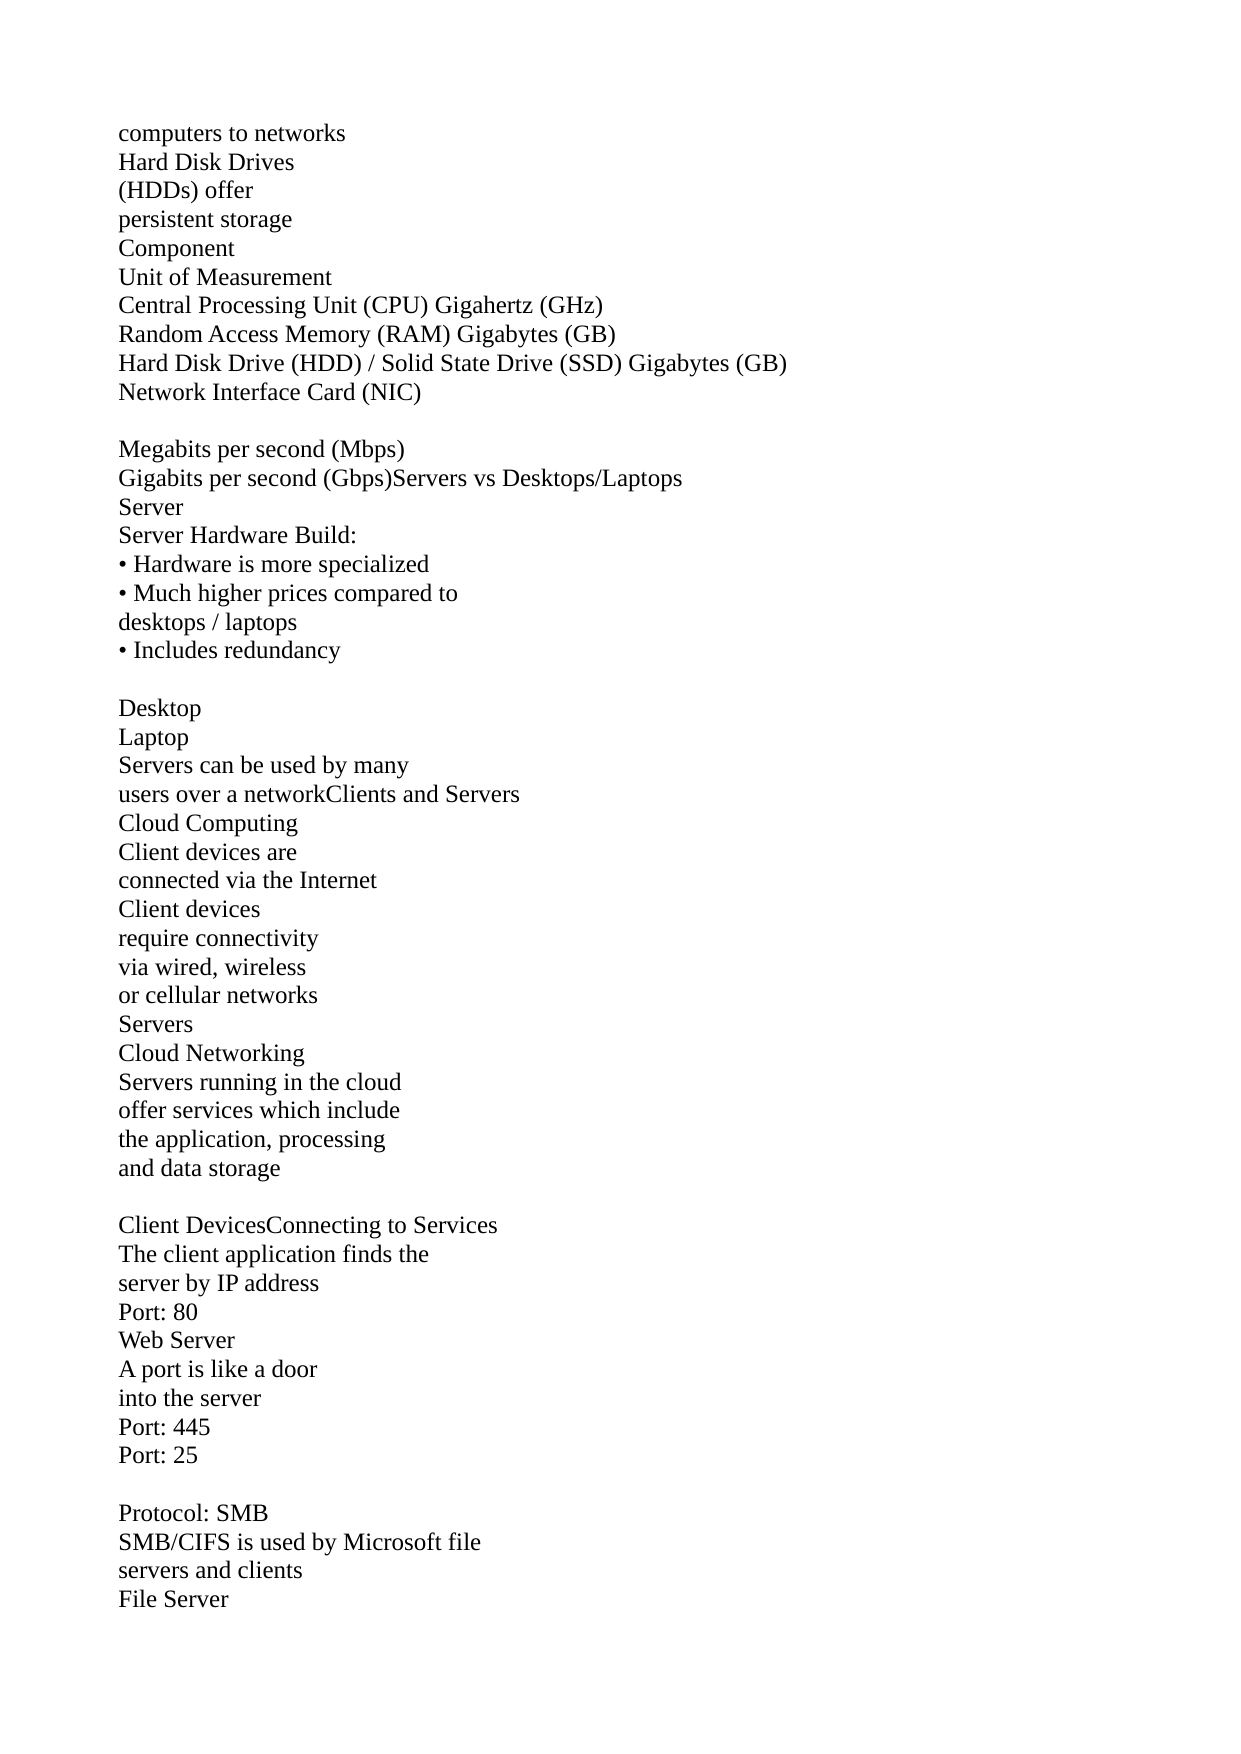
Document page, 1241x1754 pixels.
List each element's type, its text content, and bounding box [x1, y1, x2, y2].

text Servers can be used by many [118, 751, 1122, 779]
text A port is like a door [118, 1354, 1122, 1383]
text Random Access Memory (RAM) Gigabytes (GB) [118, 319, 1122, 348]
text computers to networks [118, 118, 1122, 147]
text into the server [118, 1383, 1122, 1412]
text users over a networkClients and Servers [118, 779, 1122, 808]
text Laptop [118, 722, 1122, 751]
text Component [118, 233, 1122, 262]
text Cloud Computing [118, 808, 1122, 837]
text Web Server [118, 1326, 1122, 1354]
text Client devices [118, 894, 1122, 923]
text or cellular networks [118, 981, 1122, 1009]
text Port: 445 [118, 1412, 1122, 1441]
text Network Interface Card (NIC) [118, 377, 1122, 406]
text Servers running in the cloud [118, 1067, 1122, 1096]
text servers and clients [118, 1556, 1122, 1584]
text Central Processing Unit (CPU) Gigahertz (GHz) [118, 291, 1122, 319]
text and data storage [118, 1153, 1122, 1182]
text Server Hardware Build: [118, 521, 1122, 549]
text desktops / laptops [118, 607, 1122, 636]
text Server [118, 492, 1122, 521]
text Unit of Measurement [118, 262, 1122, 291]
text via wired, wireless [118, 952, 1122, 981]
text • Includes redundancy [118, 636, 1122, 664]
text The client application finds the [118, 1239, 1122, 1268]
text Cloud Networking [118, 1038, 1122, 1067]
text Desktop [118, 693, 1122, 722]
text Port: 25 [118, 1441, 1122, 1469]
text Megabits per second (Mbps) [118, 434, 1122, 463]
text Client devices are [118, 837, 1122, 866]
text require connectivity [118, 923, 1122, 952]
text Gigabits per second (Gbps)Servers vs Desktops/Laptops [118, 463, 1122, 492]
text the application, processing [118, 1124, 1122, 1153]
text persistent storage [118, 204, 1122, 233]
text offer services which include [118, 1096, 1122, 1124]
text Hard Disk Drives [118, 147, 1122, 176]
text SMB/CIFS is used by Microsoft file [118, 1527, 1122, 1556]
text • Hardware is more specialized [118, 549, 1122, 578]
text connected via the Internet [118, 866, 1122, 894]
text • Much higher prices compared to [118, 578, 1122, 607]
text (HDDs) offer [118, 176, 1122, 204]
text Protocol: SMB [118, 1498, 1122, 1527]
text File Server [118, 1584, 1122, 1613]
text Client DevicesConnecting to Services [118, 1211, 1122, 1239]
text Servers [118, 1009, 1122, 1038]
text Port: 80 [118, 1297, 1122, 1326]
text Hard Disk Drive (HDD) / Solid State Drive (SSD) Gigabytes (GB) [118, 348, 1122, 377]
text server by IP address [118, 1268, 1122, 1297]
